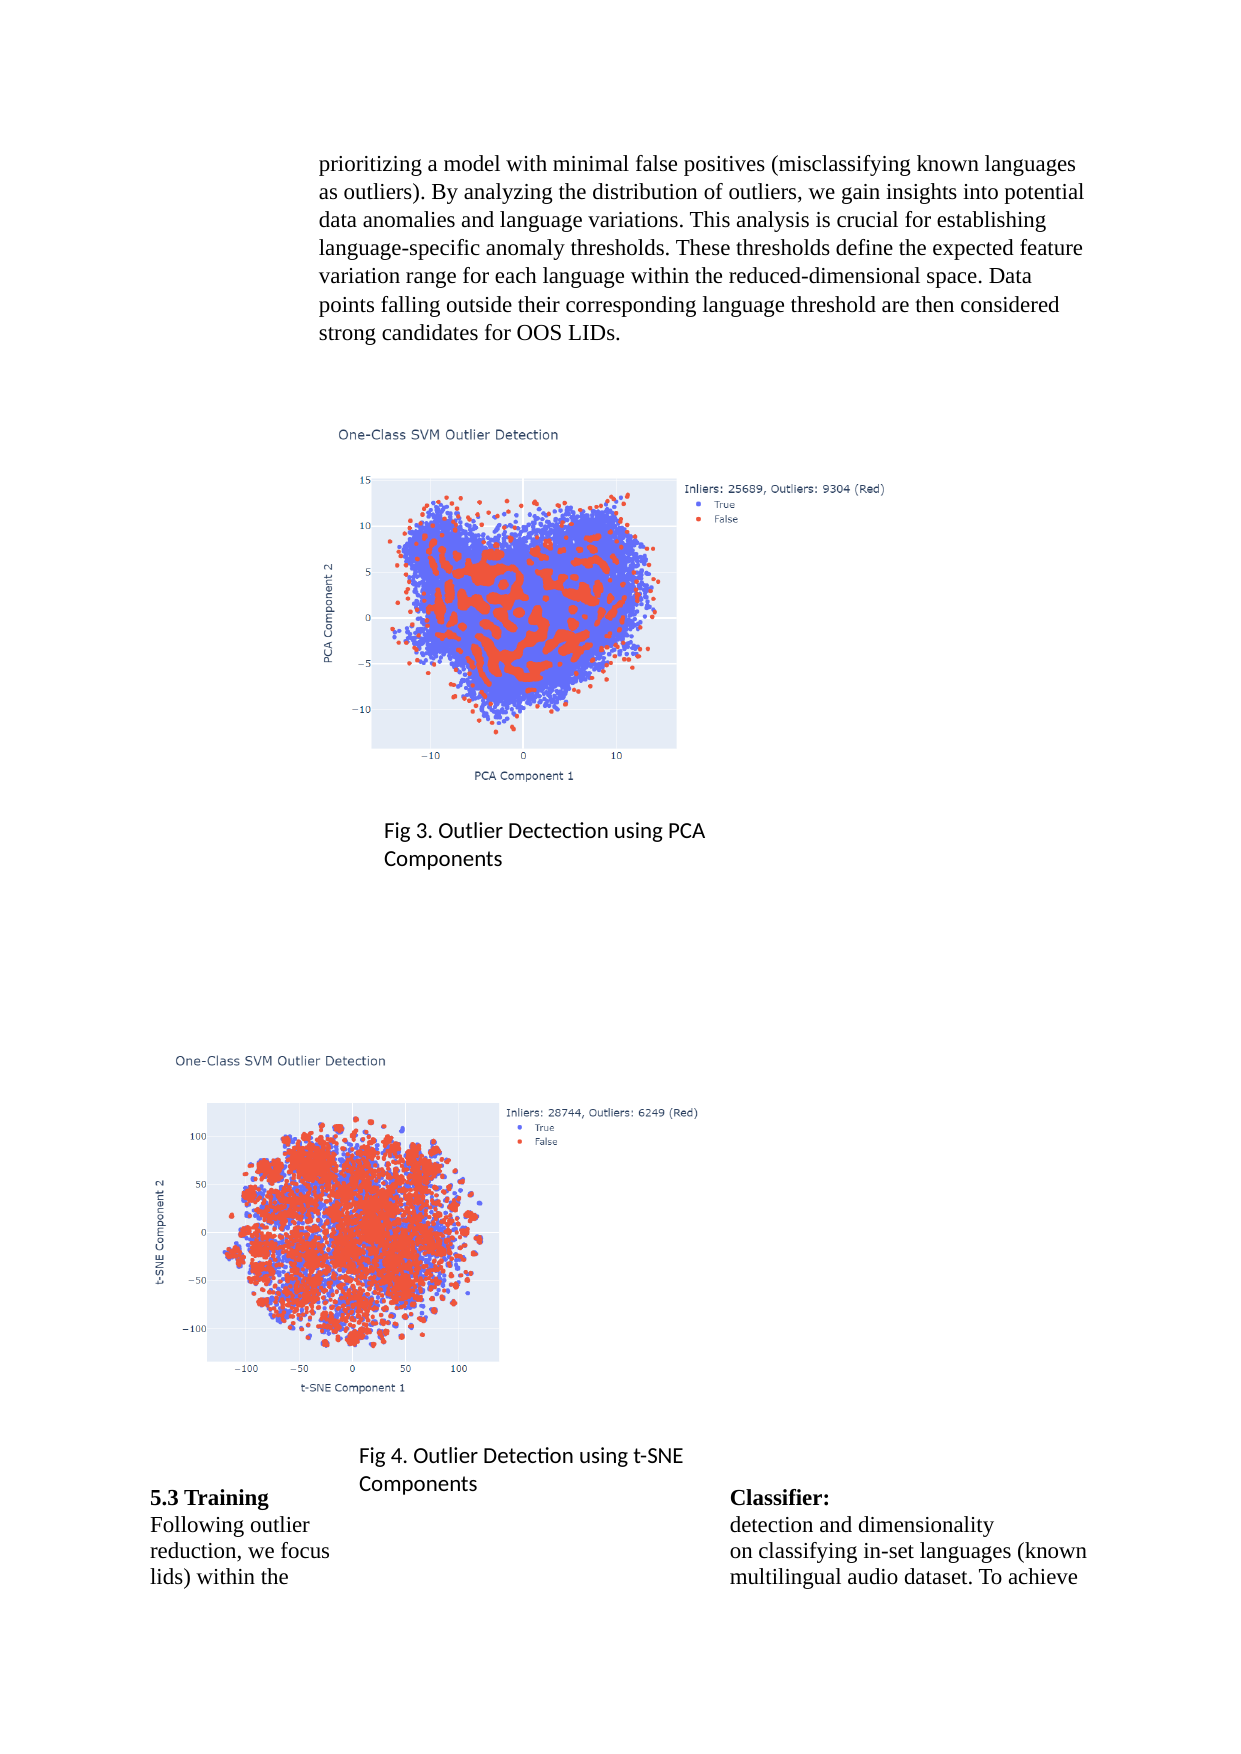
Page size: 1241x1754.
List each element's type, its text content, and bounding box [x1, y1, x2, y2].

text Fig 4. Outlier Detection using t-SNE Components [359, 1441, 713, 1497]
text Following outlier detection and dimensionality reduction, we focus on classifying in-set languages (known lids) within the multilingual audio dataset. To achieve this, a supervised Support Vector Machine (SVM) classifier is employed. The in-set data is strategically divided into a 70/30 split, with 70% allocated for training the classifier and 30% reserved for testing its performance. [730, 1511, 1090, 1590]
list prioritizing a model with minimal false positives (misclassifying known languages as outliers). By analyzing the distribution of outliers, we gain insights into potential data anomalies and language variations. This analysis is crucial for establishing language-specific anomaly thresholds. These thresholds define the expected feature variation range for each language within the reduced-dimensional space. Data points falling outside their corresponding language threshold are then considered strong candidates for OOS LIDs. [319, 150, 1090, 345]
text Following outlier detection and dimensionality reduction, we focus on classifying in-set languages (known lids) within the multilingual audio dataset. To achieve this, a supervised Support Vector Machine (SVM) classifier is employed. The in-set data is strategically divided into a 70/30 split, with 70% allocated for training the classifier and 30% reserved for testing its performance. [150, 1511, 342, 1590]
text Classifier: [730, 1484, 1090, 1511]
text 5.3 Training [150, 1484, 342, 1511]
text Fig 3. Outlier Dectection using PCA Components [384, 816, 738, 872]
